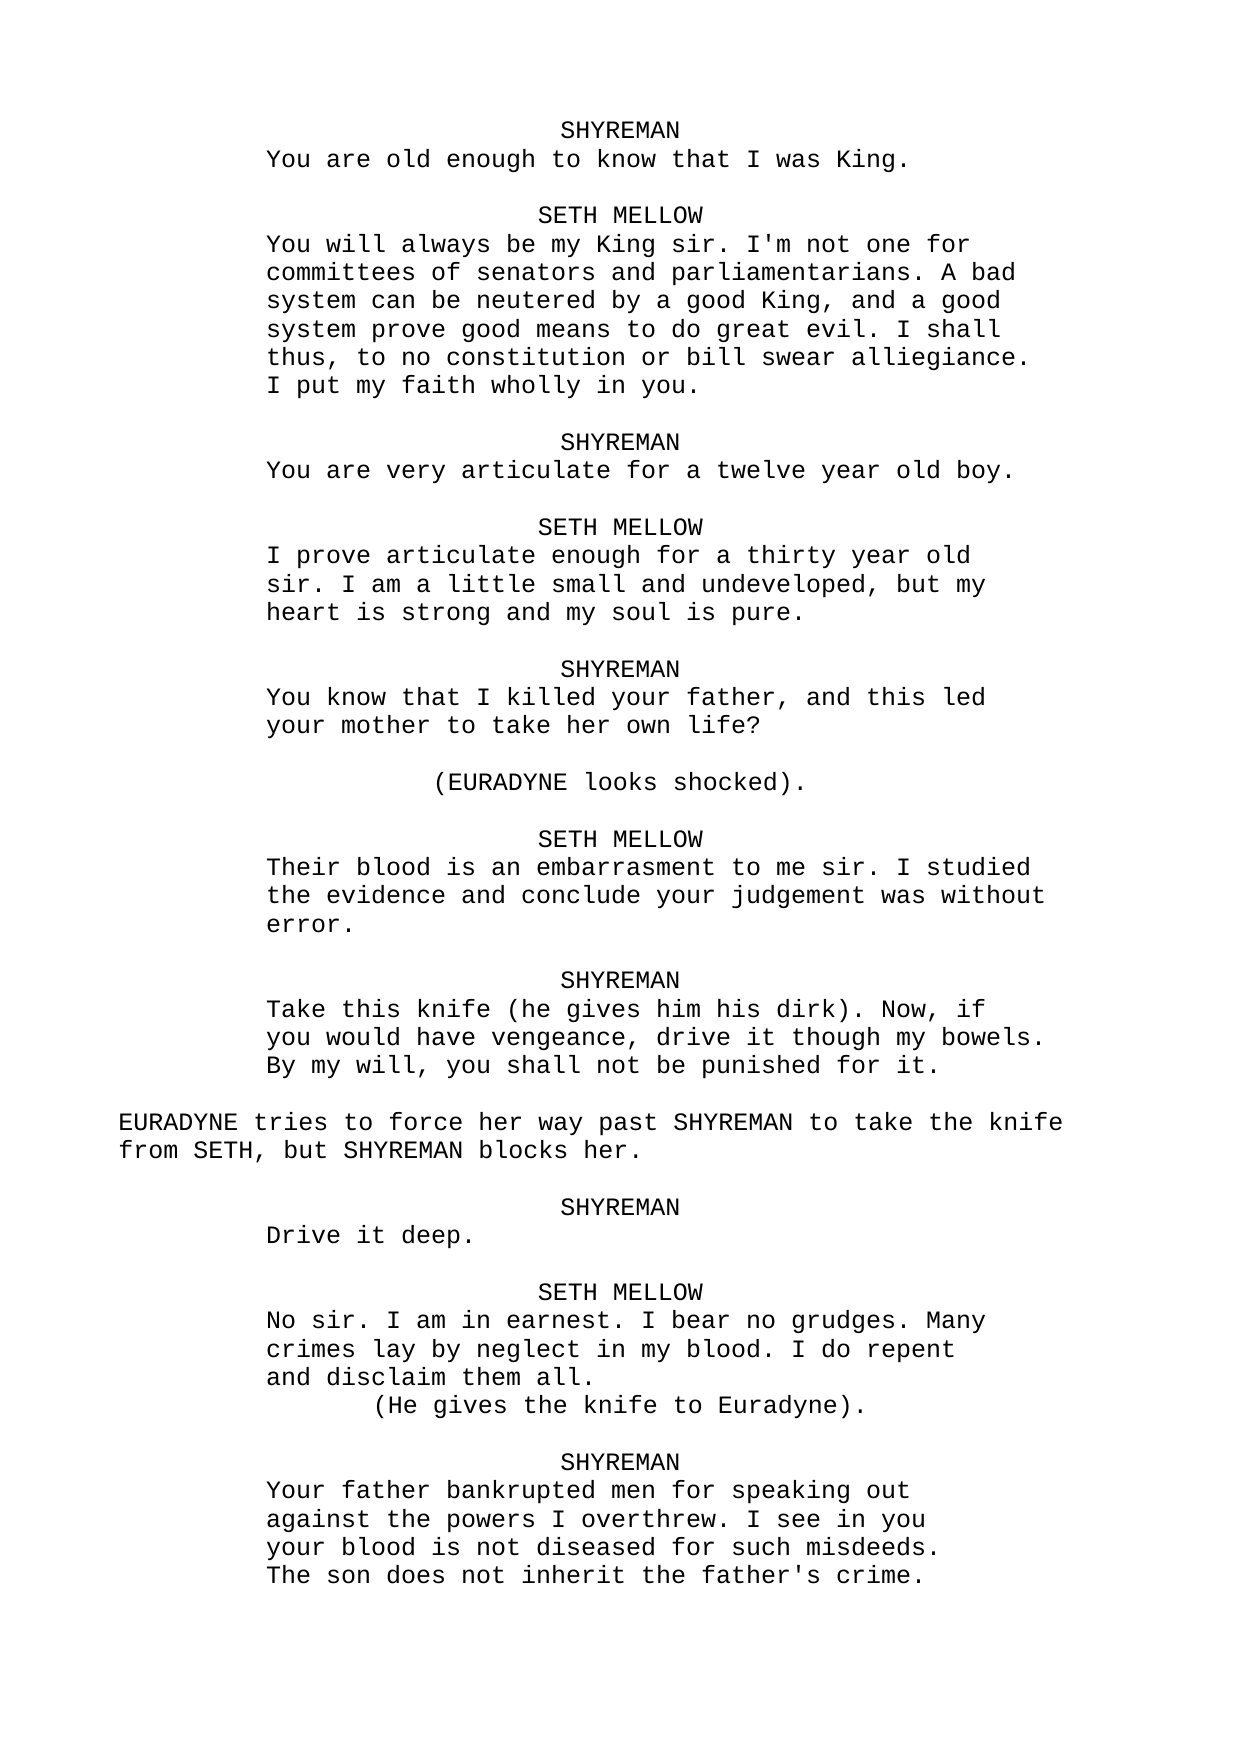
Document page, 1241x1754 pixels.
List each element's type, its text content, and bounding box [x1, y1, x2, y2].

text SHYREMAN [118, 1450, 1122, 1478]
text SHYREMAN [118, 968, 1122, 996]
text heart is strong and my soul is pure. [118, 600, 1122, 628]
text thus, to no constitution or bill swear alliegiance. [118, 345, 1122, 373]
text You are old enough to know that I was King. [118, 146, 1122, 175]
text I put my faith wholly in you. [118, 373, 1122, 401]
text Your father bankrupted men for speaking out [118, 1478, 1122, 1506]
text You are very articulate for a twelve year old boy. [118, 458, 1122, 486]
text sir. I am a little small and undeveloped, but my [118, 571, 1122, 600]
text SETH MELLOW [118, 515, 1122, 543]
text SETH MELLOW [118, 826, 1122, 855]
text You will always be my King sir. I'm not one for committees of senators and parliamentarians. A bad [118, 231, 1122, 288]
text The son does not inherit the father's crime. [118, 1563, 1122, 1591]
text SHYREMAN [118, 118, 1122, 146]
text (EURADYNE looks shocked). [118, 770, 1122, 798]
text SETH MELLOW [118, 203, 1122, 231]
text SHYREMAN [118, 430, 1122, 458]
text and disclaim them all. [118, 1365, 1122, 1393]
text I prove articulate enough for a thirty year old [118, 543, 1122, 571]
text By my will, you shall not be punished for it. [118, 1053, 1122, 1081]
text you would have vengeance, drive it though my bowels. [118, 1025, 1122, 1053]
text system prove good means to do great evil. I shall [118, 316, 1122, 345]
text SHYREMAN [118, 1195, 1122, 1223]
text EURADYNE tries to force her way past SHYREMAN to take the knife from SETH, but SHYREMAN blocks her. [118, 1110, 1122, 1166]
text You know that I killed your father, and this led [118, 685, 1122, 713]
text SHYREMAN [118, 656, 1122, 685]
text SETH MELLOW [118, 1280, 1122, 1308]
text your mother to take her own life? [118, 713, 1122, 741]
text against the powers I overthrew. I see in you [118, 1506, 1122, 1535]
text crimes lay by neglect in my blood. I do repent [118, 1336, 1122, 1365]
text Their blood is an embarrasment to me sir. I studied [118, 855, 1122, 883]
text Drive it deep. [118, 1223, 1122, 1251]
text your blood is not diseased for such misdeeds. [118, 1535, 1122, 1563]
text (He gives the knife to Euradyne). [118, 1393, 1122, 1421]
text Take this knife (he gives him his dirk). Now, if [118, 996, 1122, 1025]
text the evidence and conclude your judgement was without error. [118, 883, 1122, 940]
text system can be neutered by a good King, and a good [118, 288, 1122, 316]
text No sir. I am in earnest. I bear no grudges. Many [118, 1308, 1122, 1336]
